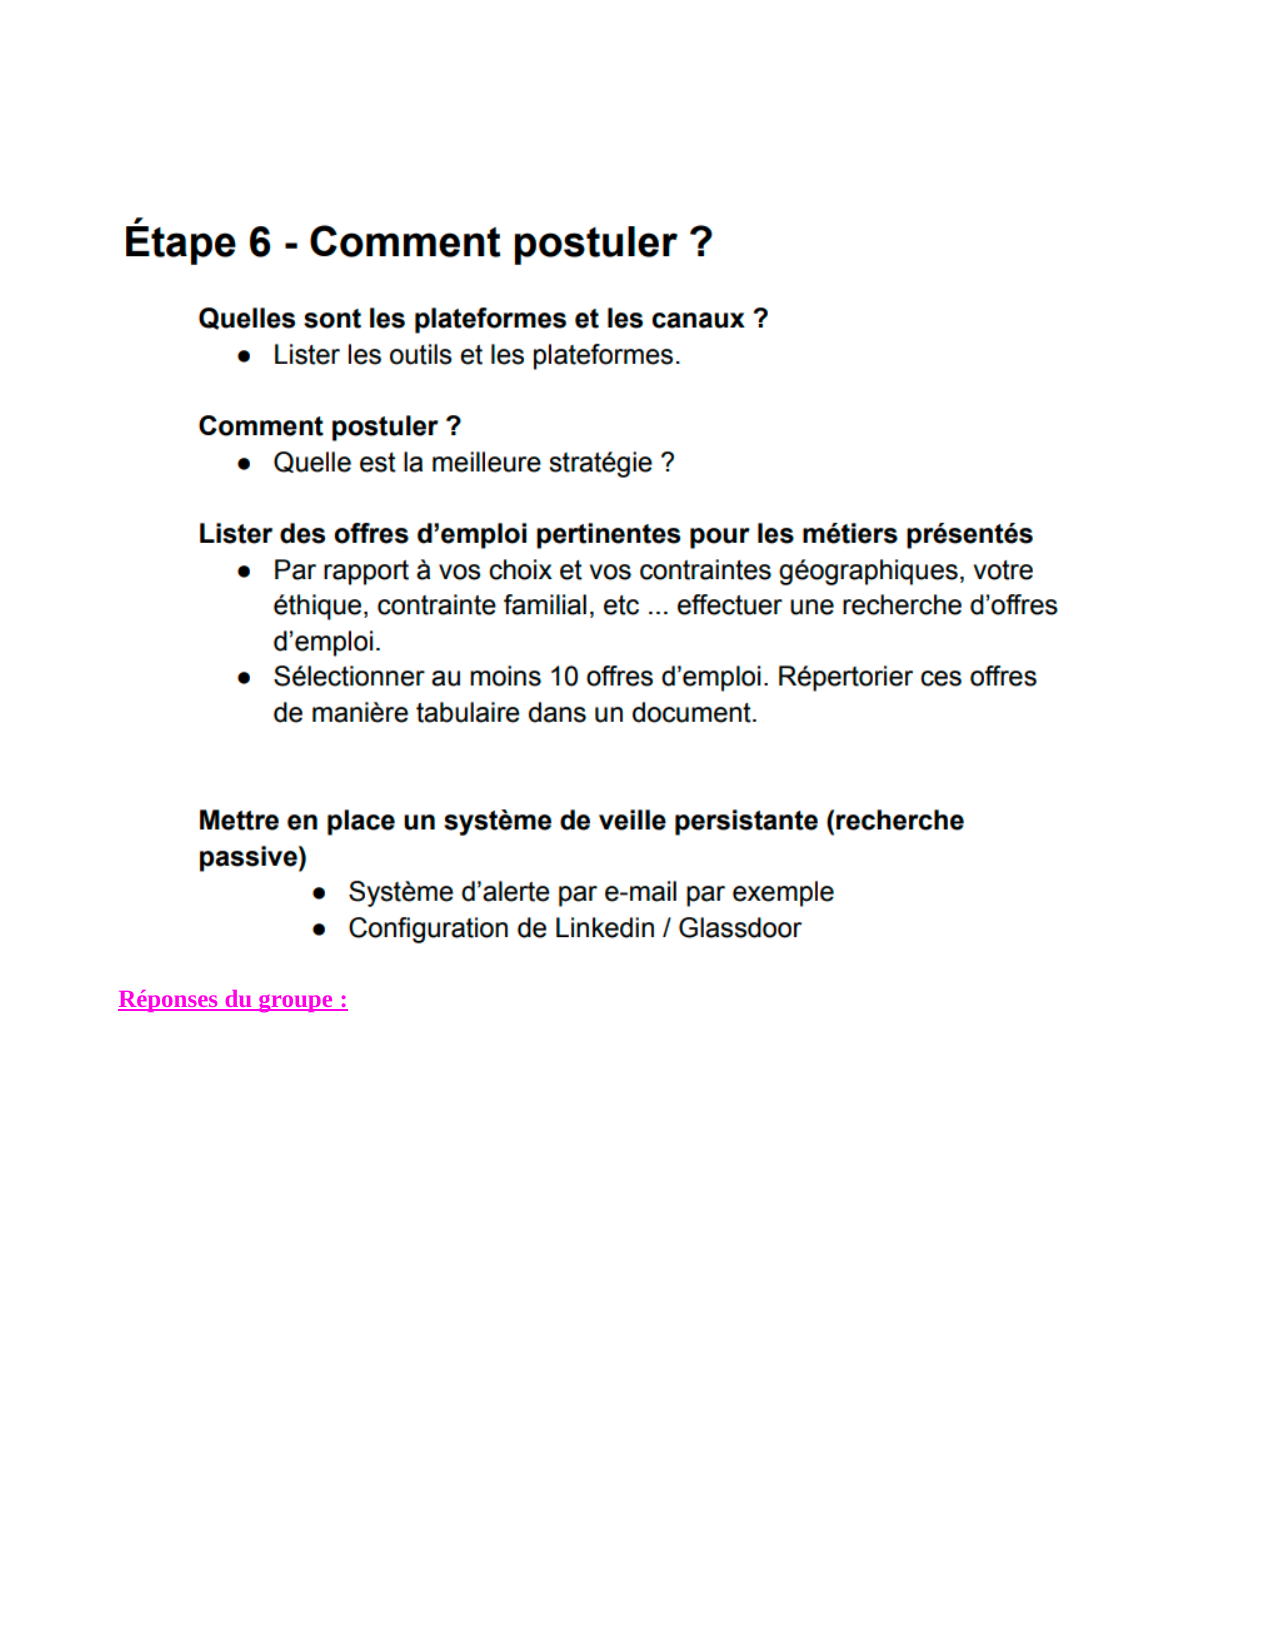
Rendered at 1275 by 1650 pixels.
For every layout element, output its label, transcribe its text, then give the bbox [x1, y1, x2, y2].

picture [120, 205, 1083, 956]
text Réponses du groupe : [118, 984, 1157, 1013]
